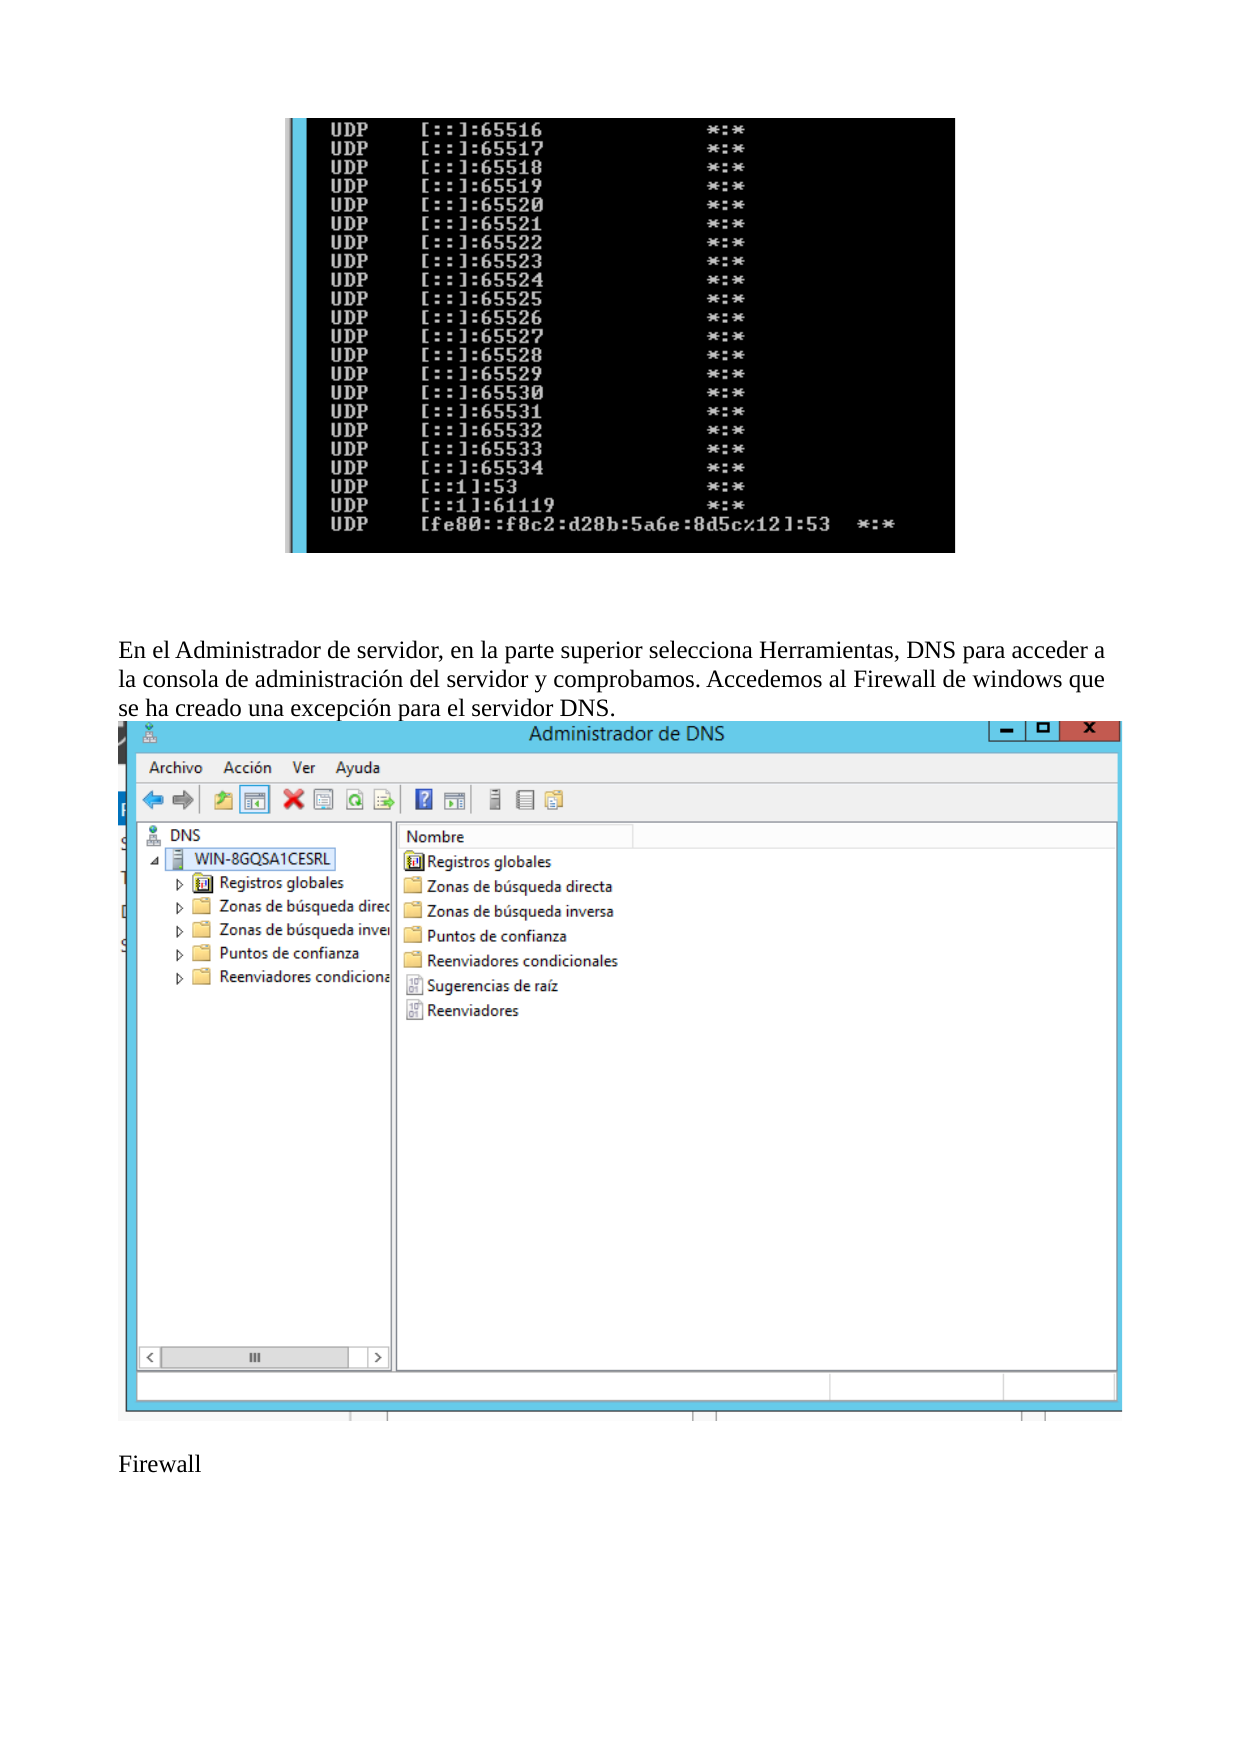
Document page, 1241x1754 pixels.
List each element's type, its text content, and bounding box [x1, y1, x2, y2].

picture [118, 721, 1123, 1421]
text En el Administrador de servidor, en la parte superior selecciona Herramientas, DNS para acceder a la consola de administración del servidor y comprobamos. Accedemos al Firewall de windows que se ha creado una excepción para el servidor DNS. [118, 636, 1122, 721]
picture [285, 118, 956, 553]
text Firewall [118, 1449, 1122, 1478]
